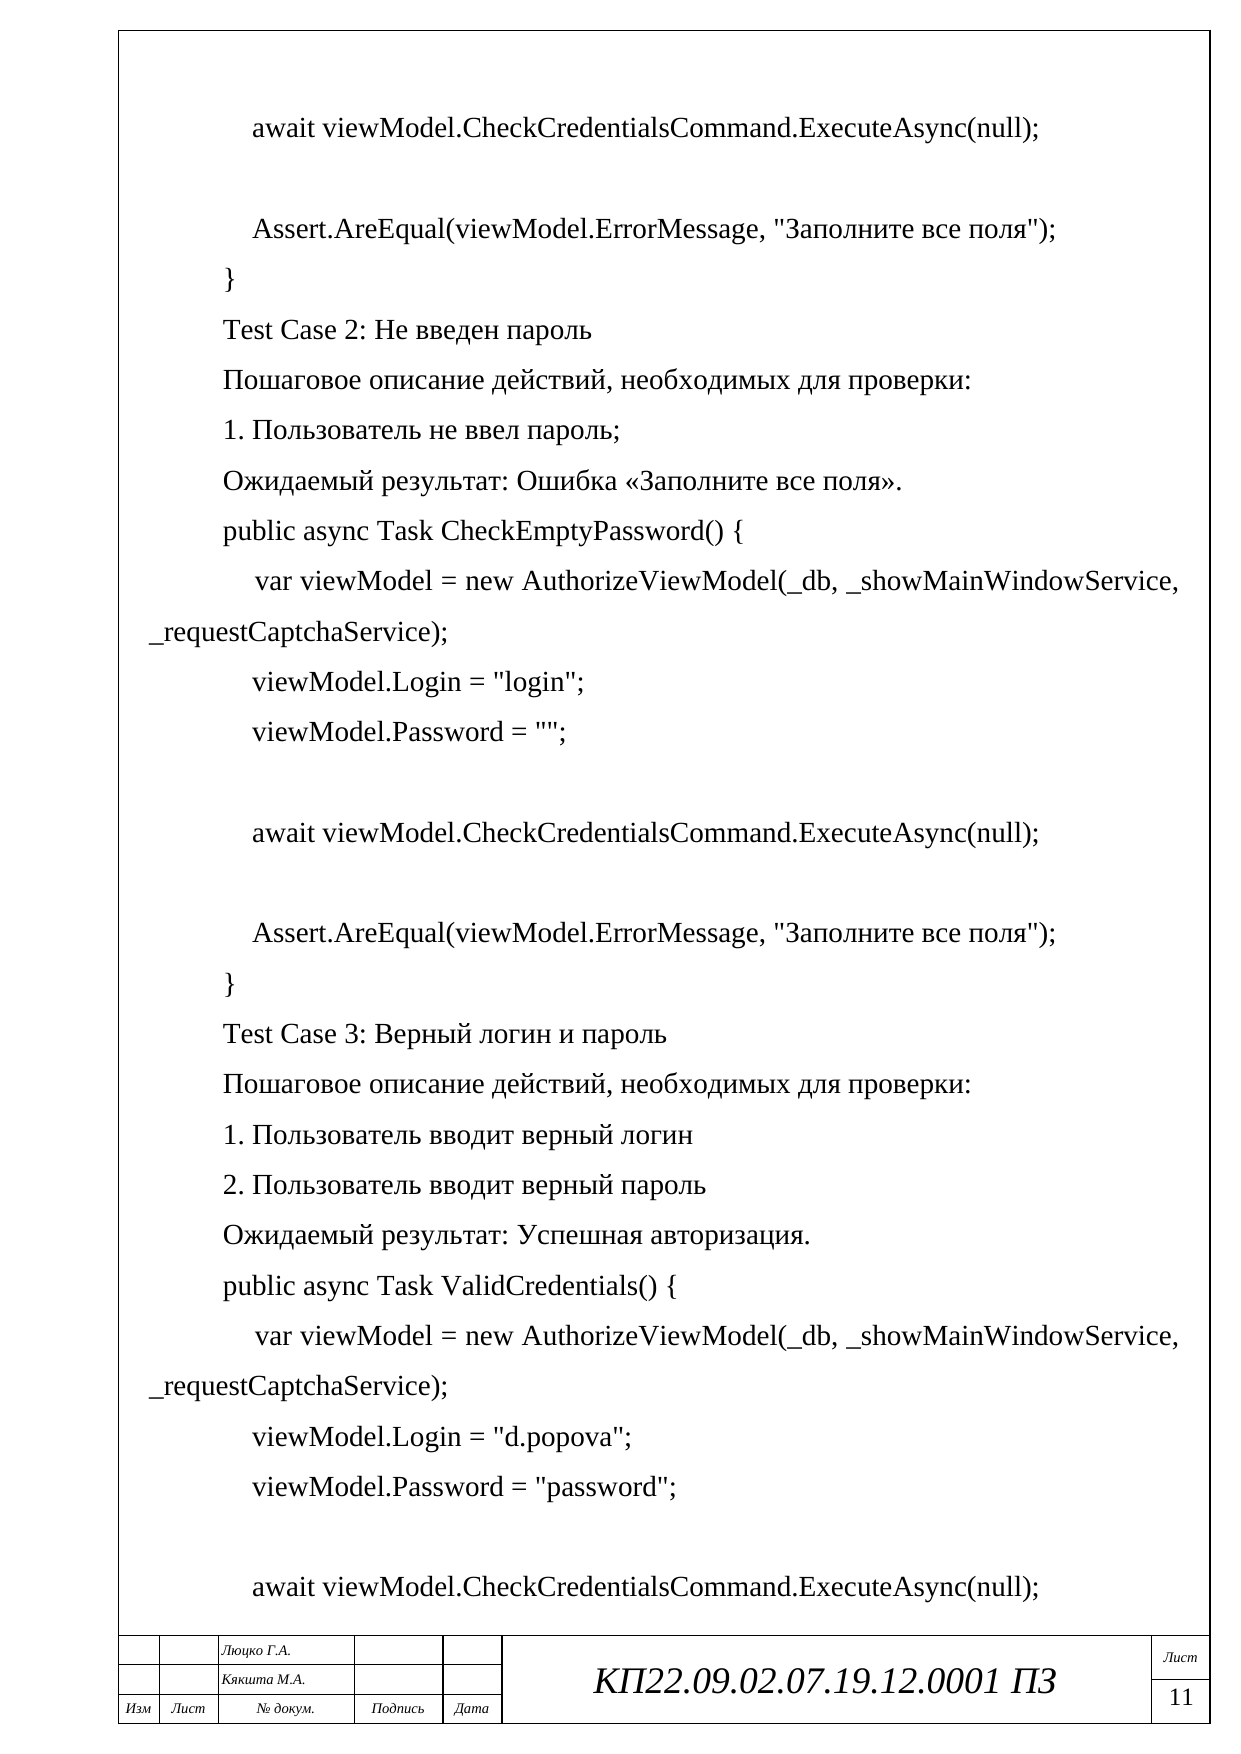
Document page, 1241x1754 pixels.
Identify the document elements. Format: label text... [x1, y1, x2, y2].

text } [149, 966, 1180, 999]
subtitle Test Case 2: Не введен пароль [223, 312, 1180, 345]
text Ожидаемый результат: Ошибка «Заполните все поля». [149, 463, 1180, 496]
text viewModel.Login = "login"; [149, 664, 1180, 697]
subtitle Test Case 3: Верный логин и пароль [223, 1016, 1180, 1050]
text public async Task ValidCredentials() { [149, 1268, 1180, 1301]
text Assert.AreEqual(viewModel.ErrorMessage, "Заполните все поля"); [149, 916, 1180, 949]
text var viewModel = new AuthorizeViewModel(_db, _showMainWindowService, _requestCaptchaService); [149, 1318, 1180, 1402]
text Пошаговое описание действий, необходимых для проверки: [149, 1066, 1180, 1100]
text Пошаговое описание действий, необходимых для проверки: [149, 362, 1180, 396]
text Assert.AreEqual(viewModel.ErrorMessage, "Заполните все поля"); [149, 211, 1180, 245]
text await viewModel.CheckCredentialsCommand.ExecuteAsync(null); [149, 111, 1180, 144]
list Пользователь вводит верный логин [149, 1117, 1180, 1150]
text var viewModel = new AuthorizeViewModel(_db, _showMainWindowService, _requestCaptchaService); [149, 563, 1180, 647]
text Ожидаемый результат: Успешная авторизация. [149, 1217, 1180, 1251]
text } [149, 261, 1180, 295]
text await viewModel.CheckCredentialsCommand.ExecuteAsync(null); [149, 1569, 1180, 1603]
text viewModel.Password = ""; [149, 714, 1180, 748]
text public async Task CheckEmptyPassword() { [149, 513, 1180, 547]
text viewModel.Password = "password"; [149, 1469, 1180, 1502]
text viewModel.Login = "d.popova"; [149, 1419, 1180, 1452]
list Пользователь вводит верный пароль [149, 1167, 1180, 1201]
text await viewModel.CheckCredentialsCommand.ExecuteAsync(null); [149, 815, 1180, 848]
list Пользователь не ввел пароль; [149, 412, 1180, 446]
